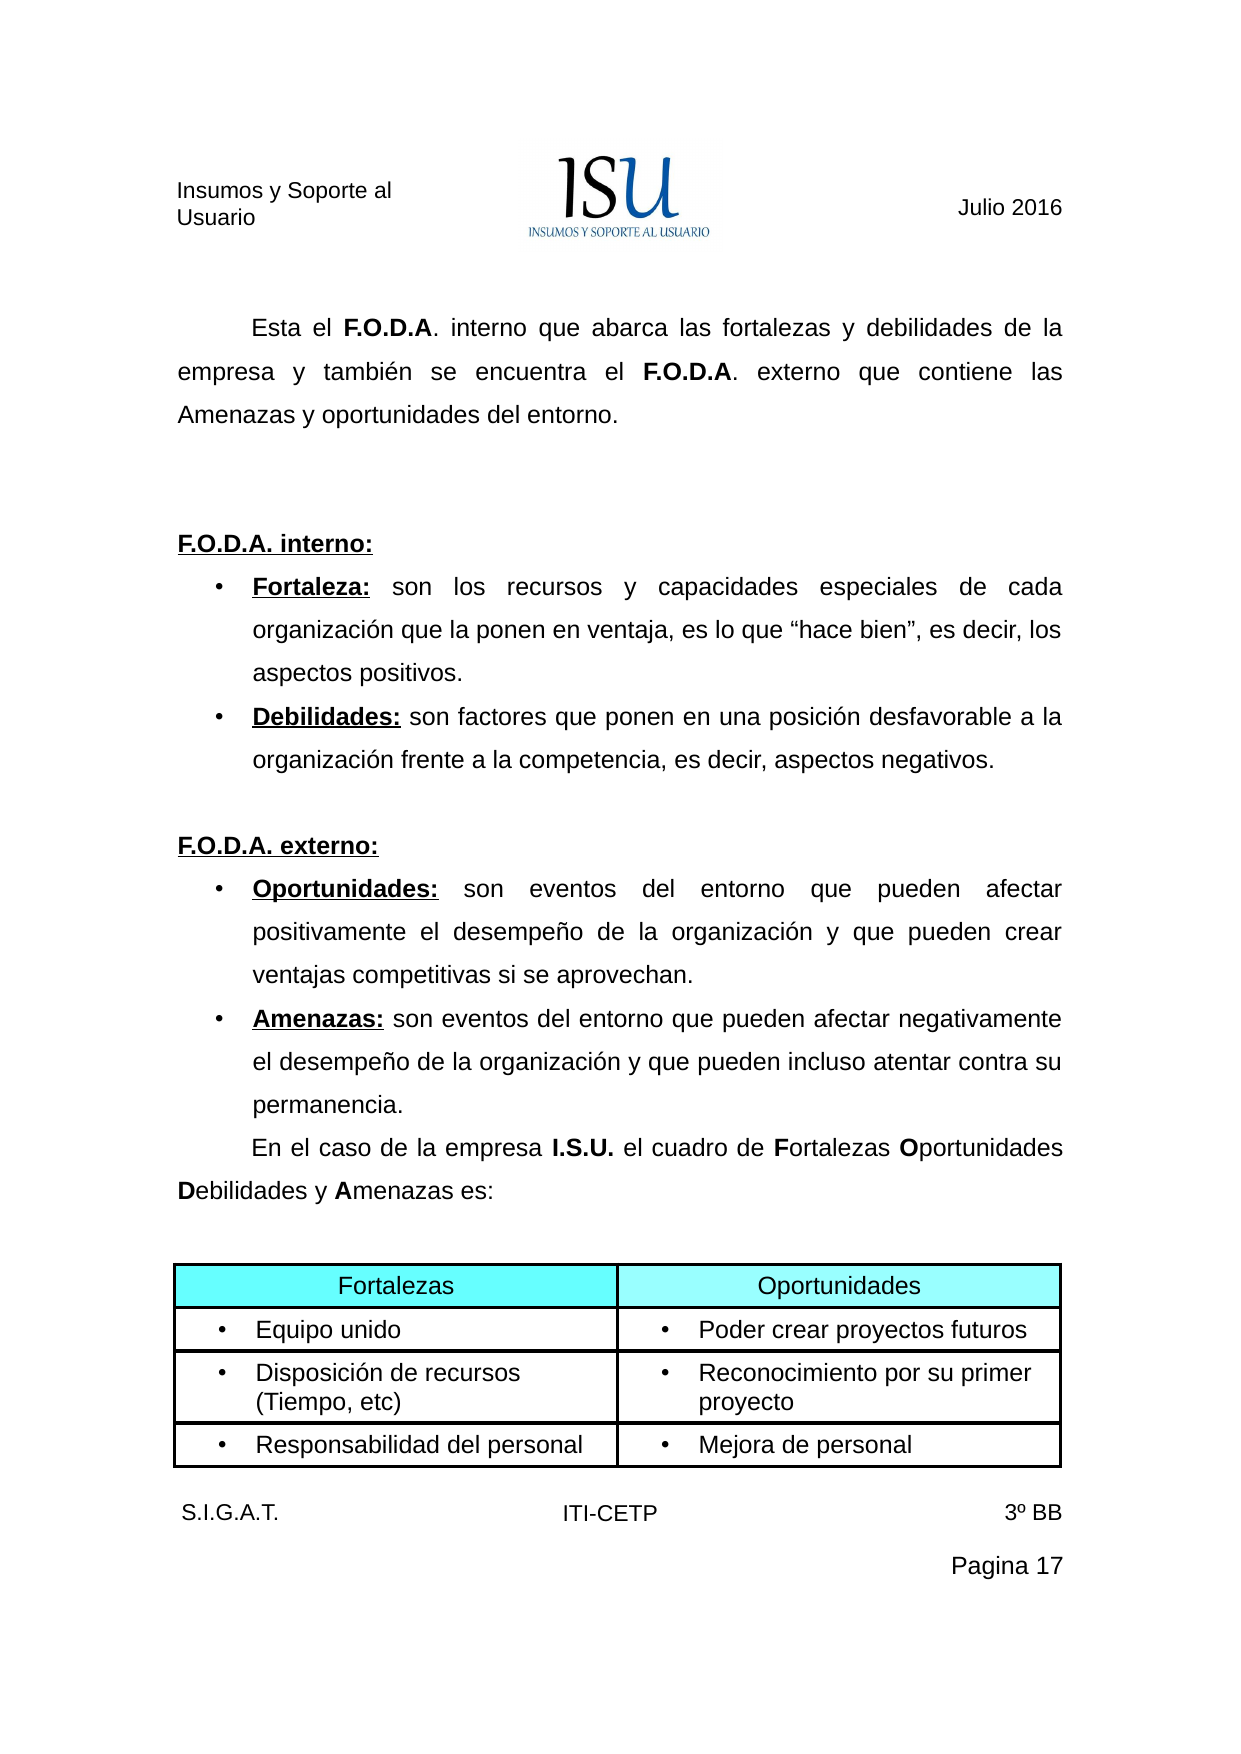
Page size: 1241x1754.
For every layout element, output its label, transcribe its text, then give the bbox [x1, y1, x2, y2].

text F.O.D.A. interno: [177, 529, 1063, 558]
table_header Oportunidades [619, 1266, 1059, 1306]
table_cell Equipo unido [176, 1309, 616, 1349]
table_header Fortalezas [176, 1266, 616, 1306]
list Debilidades: son factores que ponen en una posición desfavorable a la organización frente a la competencia, es decir, aspectos negativos. [215, 702, 1063, 773]
list Oportunidades: son eventos del entorno que pueden afectar positivamente el desempeño de la organización y que pueden crear ventajas competitivas si se aprovechan. [215, 874, 1063, 989]
text Esta el F.O.D.A. interno que abarca las fortalezas y debilidades de la empresa y también se encuentra el F.O.D.A. externo que contiene las Amenazas y oportunidades del entorno. [177, 313, 1063, 428]
list Fortaleza: son los recursos y capacidades especiales de cada organización que la ponen en ventaja, es lo que “hace bien”, es decir, los aspectos positivos. [215, 572, 1063, 687]
table_cell Reconocimiento por su primer proyecto [619, 1353, 1059, 1421]
table_cell Responsabilidad del personal [176, 1425, 616, 1465]
table_cell Mejora de personal [619, 1425, 1059, 1465]
table_cell Poder crear proyectos futuros [619, 1309, 1059, 1349]
list Amenazas: son eventos del entorno que pueden afectar negativamente el desempeño de la organización y que pueden incluso atentar contra su permanencia. [215, 1004, 1063, 1119]
table_cell Disposición de recursos (Tiempo, etc) [176, 1353, 616, 1421]
text En el caso de la empresa I.S.U. el cuadro de Fortalezas Oportunidades Debilidades y Amenazas es: [177, 1133, 1063, 1205]
text F.O.D.A. externo: [177, 831, 1063, 860]
